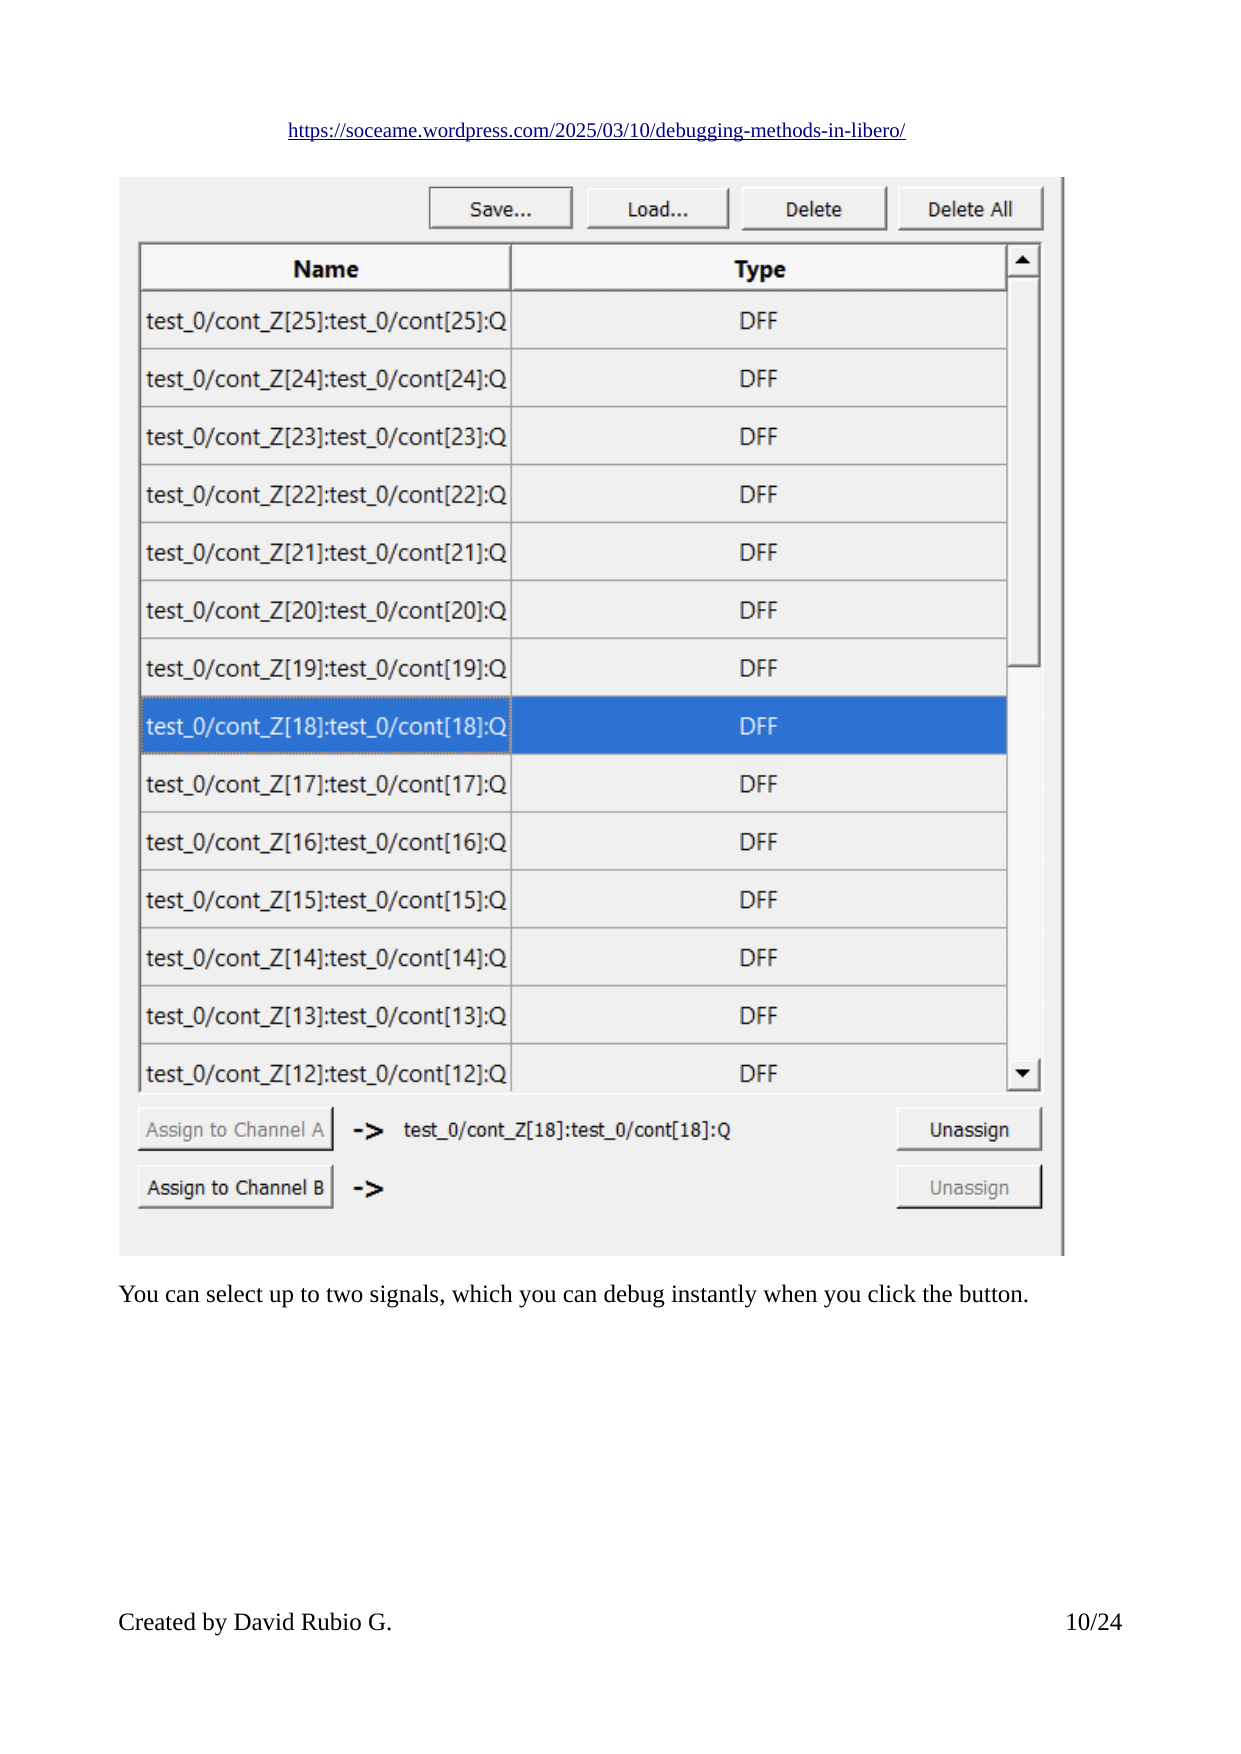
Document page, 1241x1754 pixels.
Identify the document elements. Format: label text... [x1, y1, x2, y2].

text You can select up to two signals, which you can debug instantly when you click the button. [118, 1279, 1122, 1308]
picture [118, 177, 1065, 1256]
